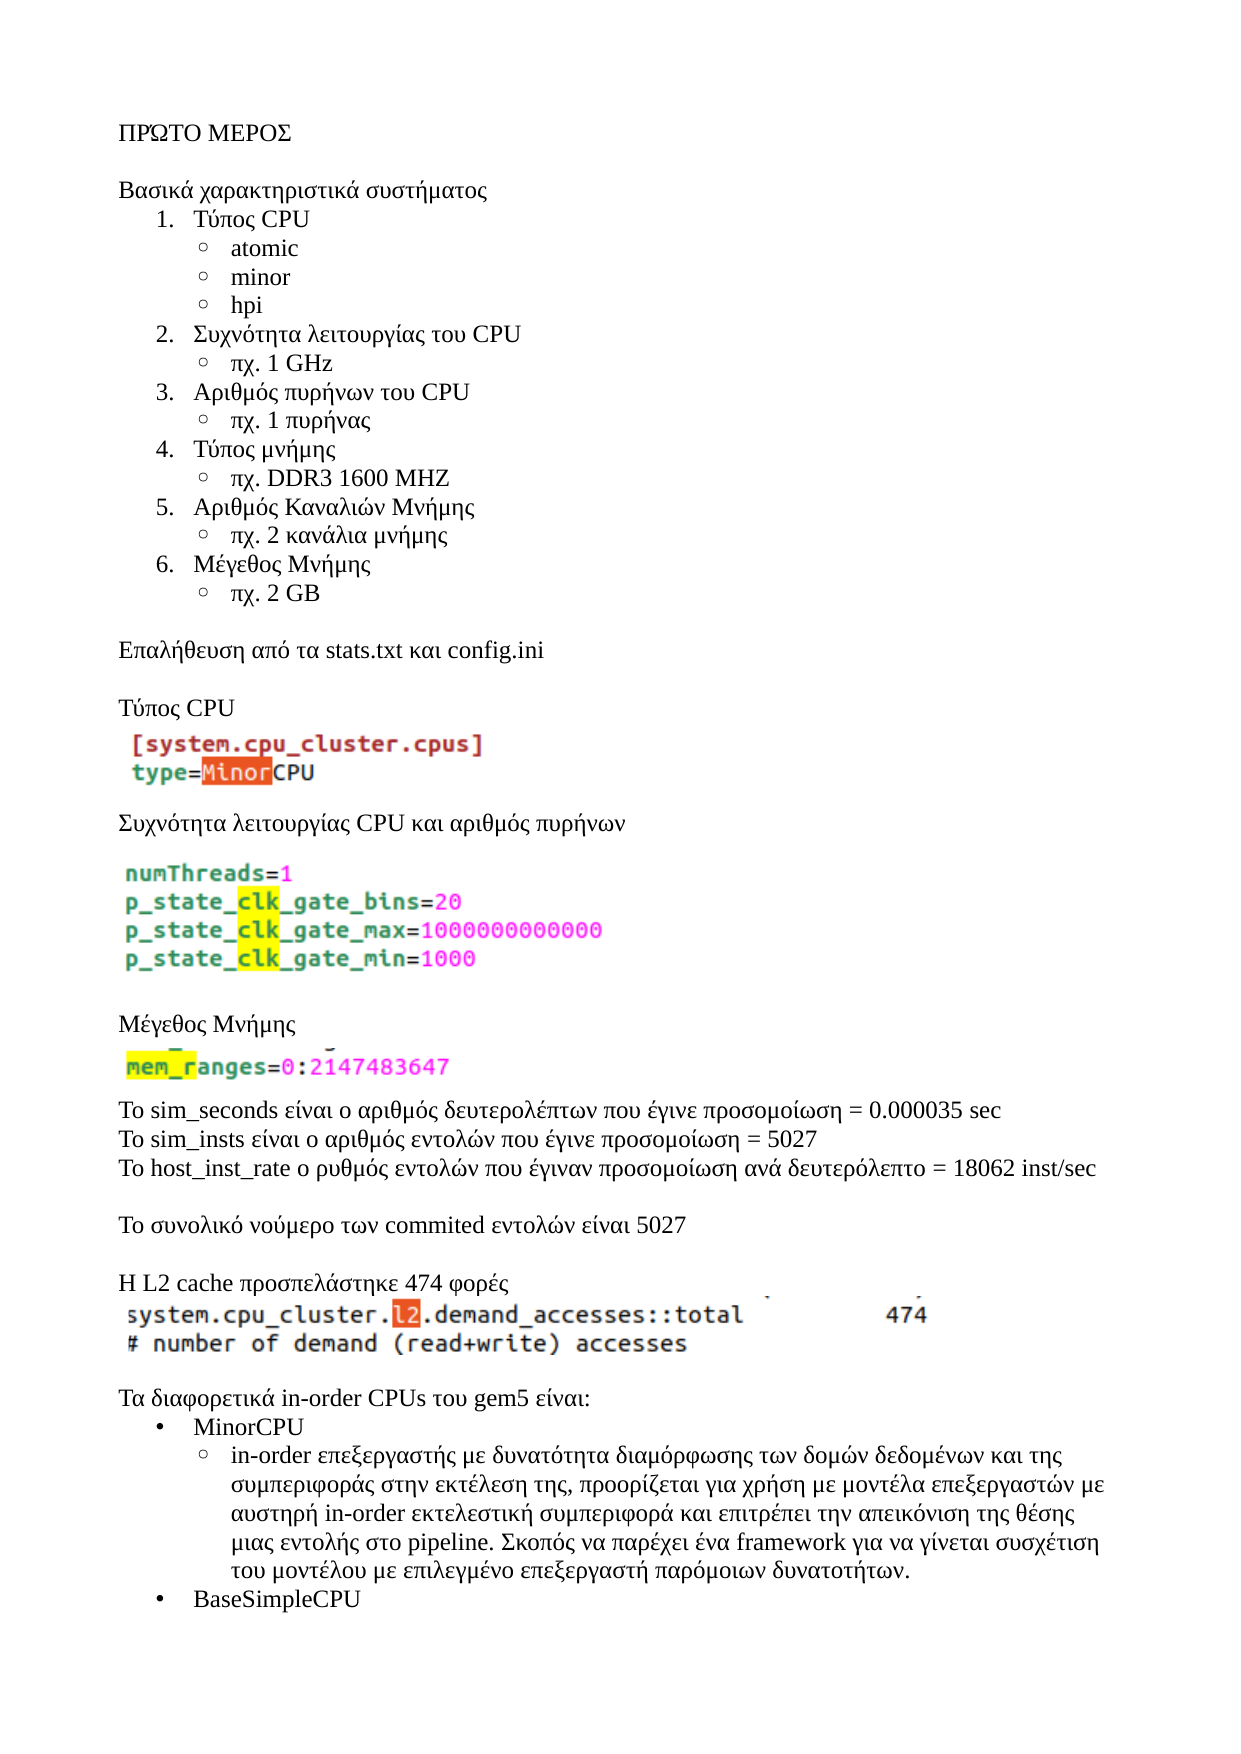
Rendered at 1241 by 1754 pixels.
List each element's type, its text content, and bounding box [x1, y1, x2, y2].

list hpi [193, 291, 1122, 319]
picture [125, 1048, 449, 1086]
list minor [193, 262, 1122, 291]
text Επαλήθευση από τα stats.txt και config.ini [118, 636, 1122, 664]
list MinorCPU [156, 1412, 1122, 1441]
list atomic [193, 233, 1122, 262]
text Βασικά χαρακτηριστικά συστήματος [118, 176, 1122, 204]
picture [130, 730, 485, 790]
picture [128, 1296, 938, 1355]
list BaseSimpleCPU [156, 1584, 1122, 1613]
text Μέγεθος Μνήμης [118, 1009, 1122, 1038]
text Τύπος CPU [118, 693, 1122, 722]
list Αριθμός πυρήνων του CPU [156, 377, 1122, 406]
list πχ. 1 GHz [193, 348, 1122, 377]
list Αριθμός Καναλιών Μνήμης [156, 492, 1122, 521]
picture [125, 861, 605, 976]
list Τύπος μνήμης [156, 434, 1122, 463]
list in-order επεξεργαστής με δυνατότητα διαμόρφωσης των δομών δεδομένων και της συμπεριφοράς στην εκτέλεση της, προορίζεται για χρήση με μοντέλα επεξεργαστών με αυστηρή in-order εκτελεστική συμπεριφορά και επιτρέπει την απεικόνιση της θέσης μιας εντολής στο pipeline. Σκοπός να παρέχει ένα framework για να γίνεται συσχέτιση του μοντέλου με επιλεγμένο επεξεργαστή παρόμοιων δυνατοτήτων. [193, 1441, 1122, 1584]
text Το sim_seconds είναι ο αριθμός δευτερολέπτων που έγινε προσομοίωση = 0.000035 sec [118, 1096, 1122, 1124]
text Το sim_insts είναι ο αριθμός εντολών που έγινε προσομοίωση = 5027 [118, 1124, 1122, 1153]
list Τύπος CPU [156, 204, 1122, 233]
text Τα διαφορετικά in-order CPUs του gem5 είναι: [118, 1383, 1122, 1412]
text To host_inst_rate ο ρυθμός εντολών που έγιναν προσομοίωση ανά δευτερόλεπτο = 18062 inst/sec [118, 1153, 1122, 1182]
text Το συνολικό νούμερο των commited εντολών είναι 5027 [118, 1211, 1122, 1239]
list πχ. 1 πυρήνας [193, 406, 1122, 434]
list πχ. 2 κανάλια μνήμης [193, 521, 1122, 549]
text Συχνότητα λειτουργίας CPU και αριθμός πυρήνων [118, 808, 1122, 837]
text Η L2 cache προσπελάστηκε 474 φορές [118, 1268, 1122, 1297]
list πχ. 2 GB [193, 578, 1122, 607]
text ΠΡΏΤΟ ΜΕΡΟΣ [118, 118, 1122, 147]
list Συχνότητα λειτουργίας του CPU [156, 319, 1122, 348]
list πχ. DDR3 1600 MHZ [193, 463, 1122, 492]
list Μέγεθος Μνήμης [156, 549, 1122, 578]
